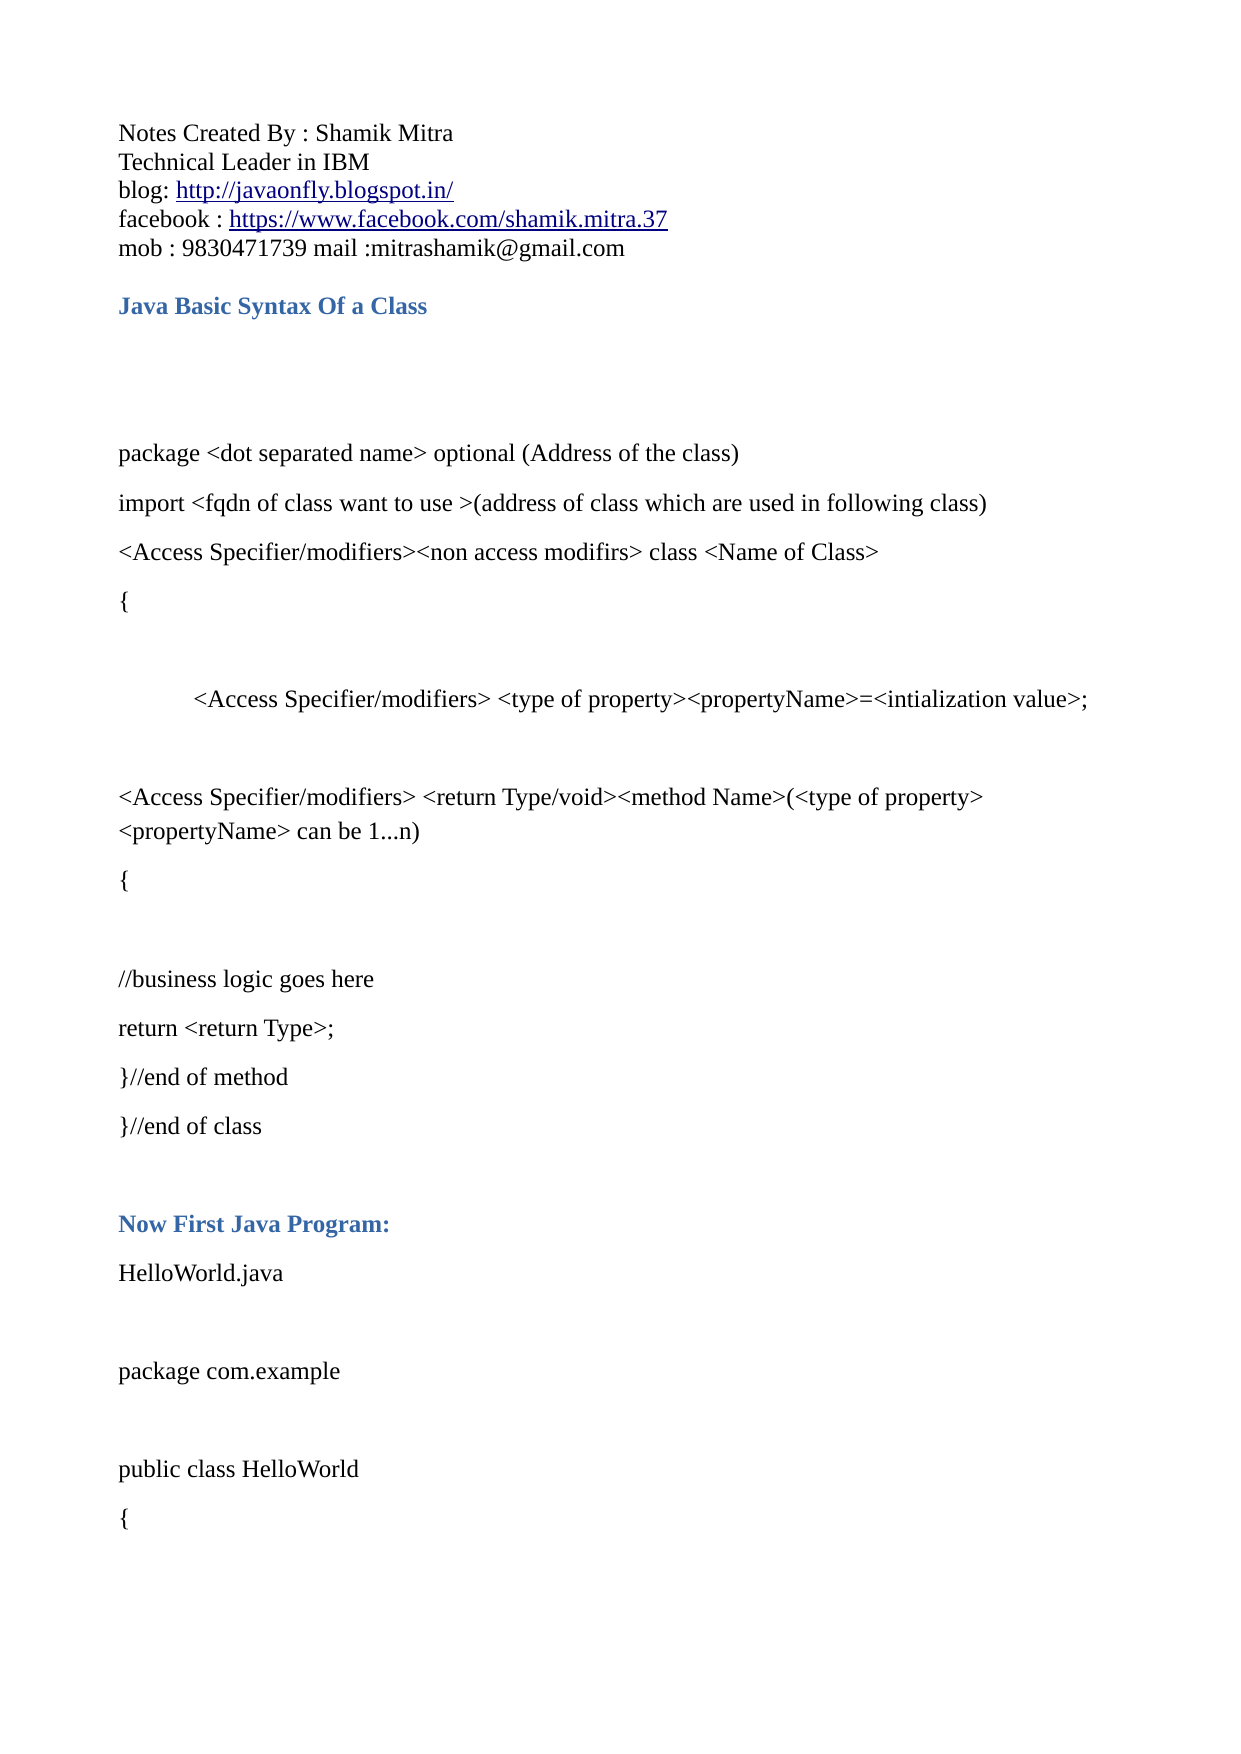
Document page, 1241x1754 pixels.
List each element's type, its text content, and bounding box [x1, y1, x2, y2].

text return <return Type>; [118, 1013, 1122, 1041]
text //business logic goes here [118, 964, 1122, 992]
text { [118, 1503, 1122, 1532]
text public class HelloWorld [118, 1454, 1122, 1483]
text { [118, 866, 1122, 894]
text Java Basic Syntax Of a Class [118, 291, 1122, 320]
text }//end of method [118, 1062, 1122, 1091]
text import <fqdn of class want to use >(address of class which are used in following class) [118, 488, 1122, 516]
text <Access Specifier/modifiers> <type of property><propertyName>=<intialization value>; [118, 684, 1122, 713]
text package <dot separated name> optional (Address of the class) [118, 438, 1122, 467]
text <Access Specifier/modifiers> <return Type/void><method Name>(<type of property> <propertyName> can be 1...n) [118, 782, 1122, 845]
text <Access Specifier/modifiers><non access modifirs> class <Name of Class> [118, 537, 1122, 565]
text }//end of class [118, 1111, 1122, 1139]
text { [118, 586, 1122, 614]
text HelloWorld.java [118, 1258, 1122, 1287]
text Now First Java Program: [118, 1209, 1122, 1238]
text package com.example [118, 1356, 1122, 1385]
